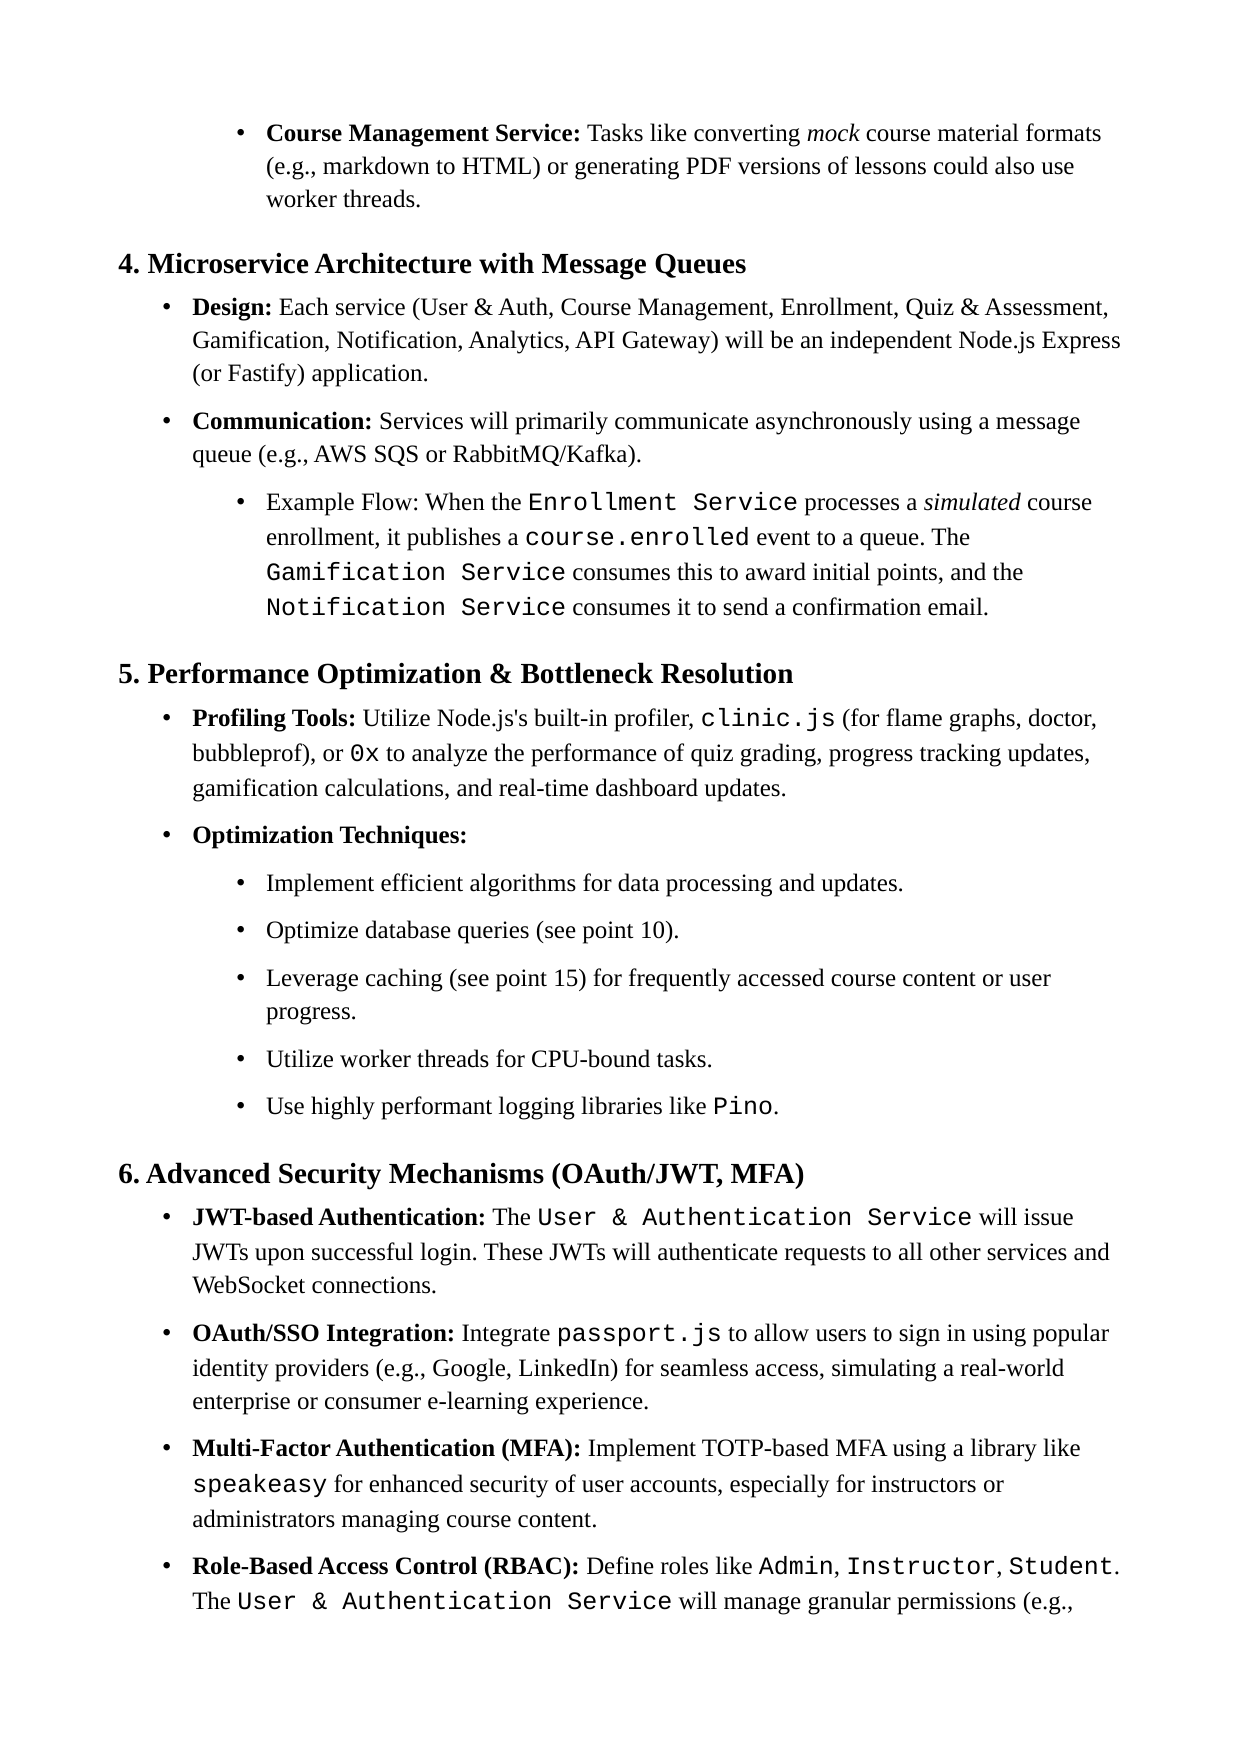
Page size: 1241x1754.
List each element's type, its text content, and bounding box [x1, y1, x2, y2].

list Communication: Services will primarily communicate asynchronously using a message queue (e.g., AWS SQS or RabbitMQ/Kafka). [162, 406, 1122, 468]
list Profiling Tools: Utilize Node.js's built-in profiler, clinic.js (for flame graphs, doctor, bubbleprof), or 0x to analyze the performance of quiz grading, progress tracking updates, gamification calculations, and real-time dashboard updates. [162, 703, 1122, 802]
list Role-Based Access Control (RBAC): Define roles like Admin, Instructor, Student. The User & Authentication Service will manage granular permissions (e.g., [162, 1551, 1122, 1617]
subtitle 6. Advanced Security Mechanisms (OAuth/JWT, MFA) [118, 1156, 1122, 1189]
list Design: Each service (User & Auth, Course Management, Enrollment, Quiz & Assessment, Gamification, Notification, Analytics, API Gateway) will be an independent Node.js Express (or Fastify) application. [162, 292, 1122, 387]
list OAuth/SSO Integration: Integrate passport.js to allow users to sign in using popular identity providers (e.g., Google, LinkedIn) for seamless access, simulating a real-world enterprise or consumer e-learning experience. [162, 1318, 1122, 1415]
list Leverage caching (see point 15) for frequently accessed course content or user progress. [236, 963, 1122, 1025]
subtitle 5. Performance Optimization & Bottleneck Resolution [118, 657, 1122, 690]
list Optimization Techniques: [162, 820, 1122, 849]
list Multi-Factor Authentication (MFA): Implement TOTP-based MFA using a library like speakeasy for enhanced security of user accounts, especially for instructors or administrators managing course content. [162, 1433, 1122, 1532]
list Use highly performant logging libraries like Pino. [236, 1091, 1122, 1122]
list Implement efficient algorithms for data processing and updates. [236, 868, 1122, 897]
subtitle 4. Microservice Architecture with Message Queues [118, 246, 1122, 280]
list Example Flow: When the Enrollment Service processes a simulated course enrollment, it publishes a course.enrolled event to a queue. The Gamification Service consumes this to award initial points, and the Notification Service consumes it to send a confirmation email. [236, 487, 1122, 623]
list Optimize database queries (see point 10). [236, 916, 1122, 944]
list JWT-based Authentication: The User & Authentication Service will issue JWTs upon successful login. These JWTs will authenticate requests to all other services and WebSocket connections. [162, 1202, 1122, 1299]
list Utilize worker threads for CPU-bound tasks. [236, 1044, 1122, 1073]
list Course Management Service: Tasks like converting mock course material formats (e.g., markdown to HTML) or generating PDF versions of lessons could also use worker threads. [236, 118, 1122, 213]
